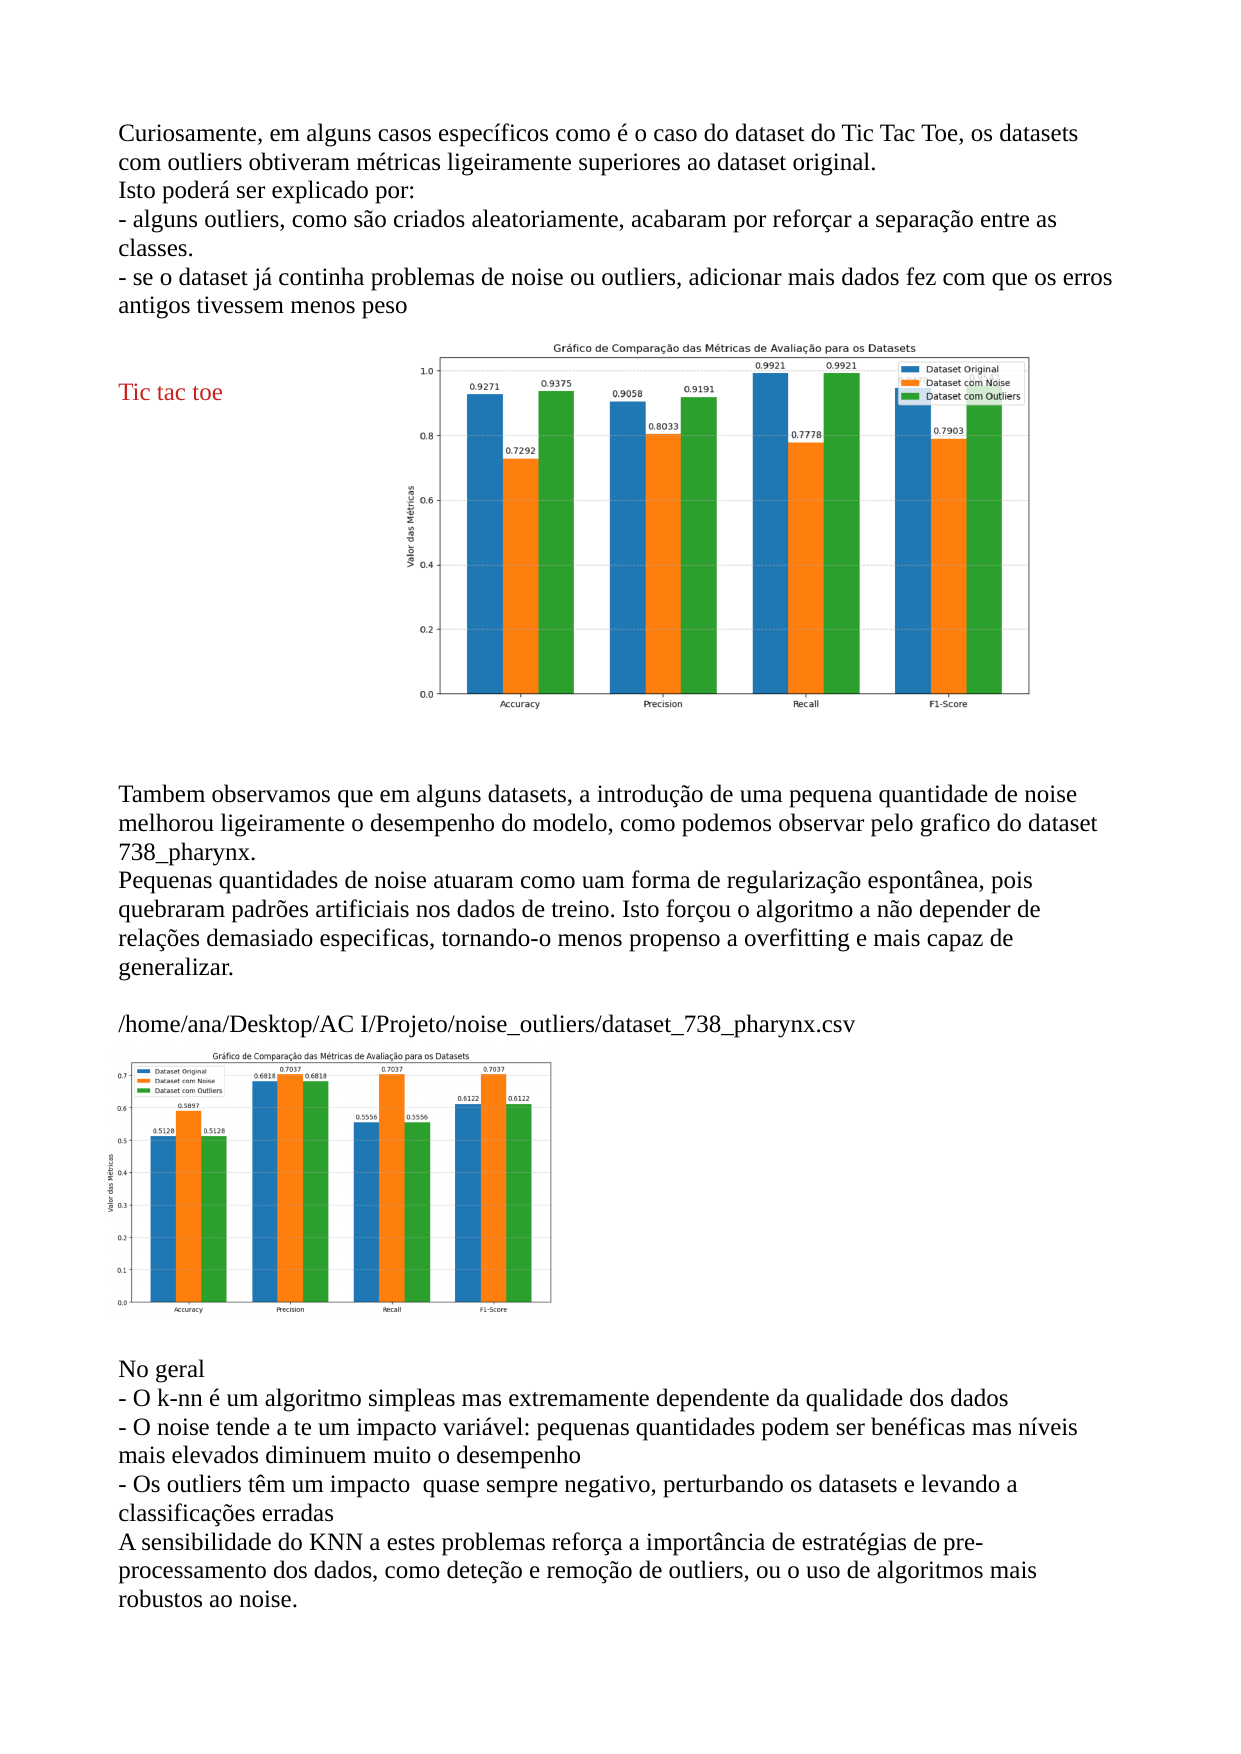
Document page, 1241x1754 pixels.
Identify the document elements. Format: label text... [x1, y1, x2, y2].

text Tambem observamos que em alguns datasets, a introdução de uma pequena quantidade de noise melhorou ligeiramente o desempenho do modelo, como podemos observar pelo grafico do dataset 738_pharynx. [118, 779, 1122, 866]
text A sensibilidade do KNN a estes problemas reforça a importância de estratégias de pre-processamento dos dados, como deteção e remoção de outliers, ou o uso de algoritmos mais robustos ao noise. [118, 1527, 1122, 1613]
text - O noise tende a te um impacto variável: pequenas quantidades podem ser benéficas mas níveis mais elevados diminuem muito o desempenho [118, 1412, 1122, 1469]
text - Os outliers têm um impacto quase sempre negativo, perturbando os datasets e levando a classificações erradas [118, 1469, 1122, 1527]
text [1032, 377, 1122, 406]
text Curiosamente, em alguns casos específicos como é o caso do dataset do Tic Tac Toe, os datasets com outliers obtiveram métricas ligeiramente superiores ao dataset original. [118, 118, 1122, 176]
text Pequenas quantidades de noise atuaram como uam forma de regularização espontânea, pois quebraram padrões artificiais nos dados de treino. Isto forçou o algoritmo a não depender de relações demasiado especificas, tornando-o menos propenso a overfitting e mais capaz de generalizar. [118, 866, 1122, 981]
text Tic tac toe [118, 377, 402, 406]
picture [402, 337, 1032, 715]
picture [104, 1041, 555, 1318]
text /home/ana/Desktop/AC I/Projeto/noise_outliers/dataset_738_pharynx.csv [118, 1009, 1122, 1038]
text - se o dataset já continha problemas de noise ou outliers, adicionar mais dados fez com que os erros antigos tivessem menos peso [118, 262, 1122, 319]
text Isto poderá ser explicado por: [118, 176, 1122, 204]
text - O k-nn é um algoritmo simpleas mas extremamente dependente da qualidade dos dados [118, 1383, 1122, 1412]
text - alguns outliers, como são criados aleatoriamente, acabaram por reforçar a separação entre as classes. [118, 204, 1122, 262]
text No geral [118, 1354, 1122, 1383]
